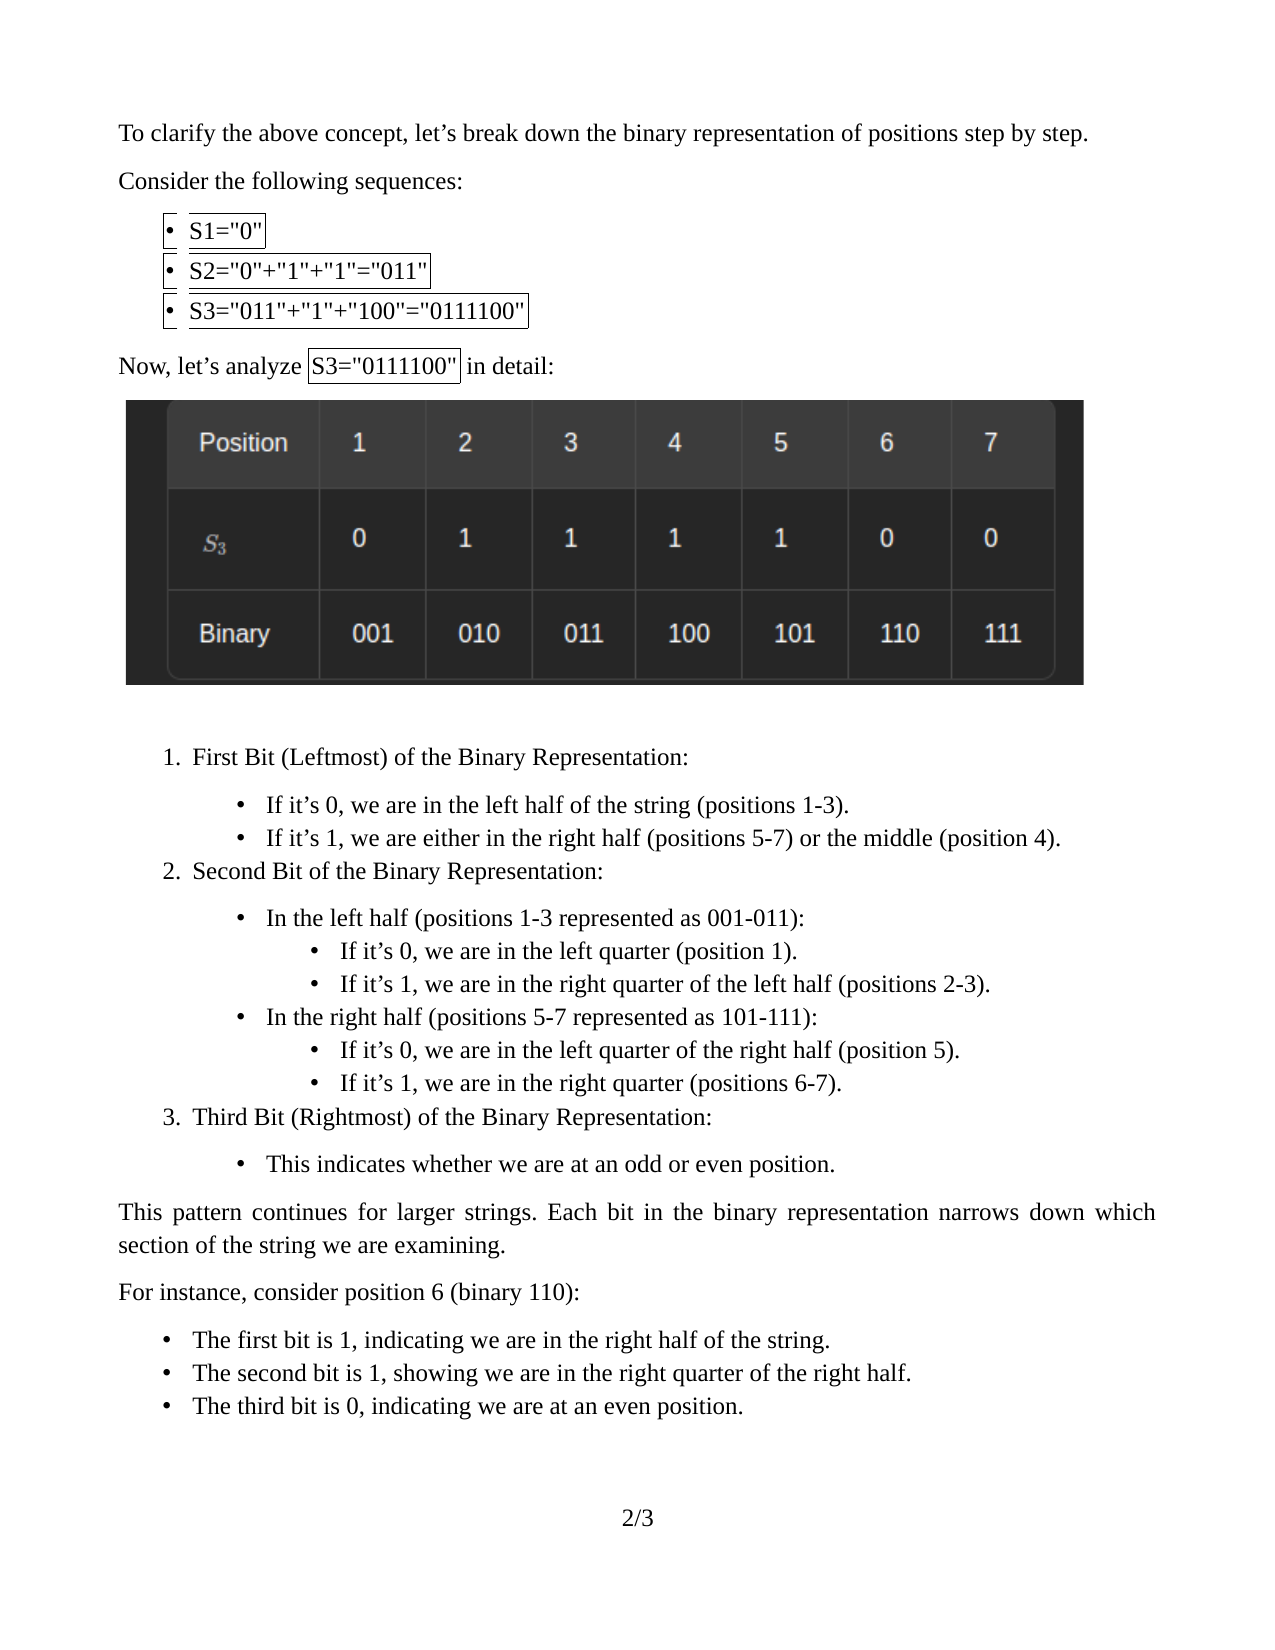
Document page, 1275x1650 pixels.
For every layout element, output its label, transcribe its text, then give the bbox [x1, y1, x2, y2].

list Second Bit of the Binary Representation: [162, 856, 1157, 884]
list The second bit is 1, showing we are in the right quarter of the right half. [162, 1358, 1157, 1387]
list If it’s 1, we are either in the right half (positions 5-7) or the middle (position 4). [236, 823, 1157, 852]
list The third bit is 0, indicating we are at an even position. [162, 1391, 1157, 1420]
text in detail: [461, 348, 1157, 383]
list S3​="011"+"1"+"100"="0111100" [164, 293, 528, 328]
list If it’s 0, we are in the left quarter of the right half (position 5). [310, 1036, 1157, 1064]
list [529, 293, 1157, 328]
text Now, let’s analyze [118, 348, 308, 383]
list If it’s 0, we are in the left quarter (position 1). [310, 936, 1157, 965]
list Third Bit (Rightmost) of the Binary Representation: [162, 1102, 1157, 1130]
list This indicates whether we are at an odd or even position. [236, 1149, 1157, 1178]
list In the right half (positions 5-7 represented as 101-111): [236, 1002, 1157, 1031]
list If it’s 1, we are in the right quarter of the left half (positions 2-3). [310, 969, 1157, 998]
text For instance, consider position 6 (binary 110): [118, 1277, 1157, 1306]
list The first bit is 1, indicating we are in the right half of the string. [162, 1325, 1157, 1354]
text To clarify the above concept, let’s break down the binary representation of positions step by step. [118, 118, 1157, 147]
list First Bit (Leftmost) of the Binary Representation: [162, 742, 1157, 771]
list If it’s 1, we are in the right quarter (positions 6-7). [310, 1068, 1157, 1097]
text S3​="0111100" [309, 349, 460, 383]
list [431, 253, 1157, 288]
text Consider the following sequences: [118, 166, 1157, 194]
list S2​="0"+"1"+"1"="011" [164, 253, 430, 288]
list S1​="0" [164, 213, 265, 248]
list If it’s 0, we are in the left half of the string (positions 1-3). [236, 790, 1157, 818]
list In the left half (positions 1-3 represented as 001-011): [236, 903, 1157, 932]
picture [125, 400, 1084, 685]
text This pattern continues for larger strings. Each bit in the binary representation narrows down which section of the string we are examining. [118, 1197, 1157, 1258]
list [266, 213, 1157, 248]
